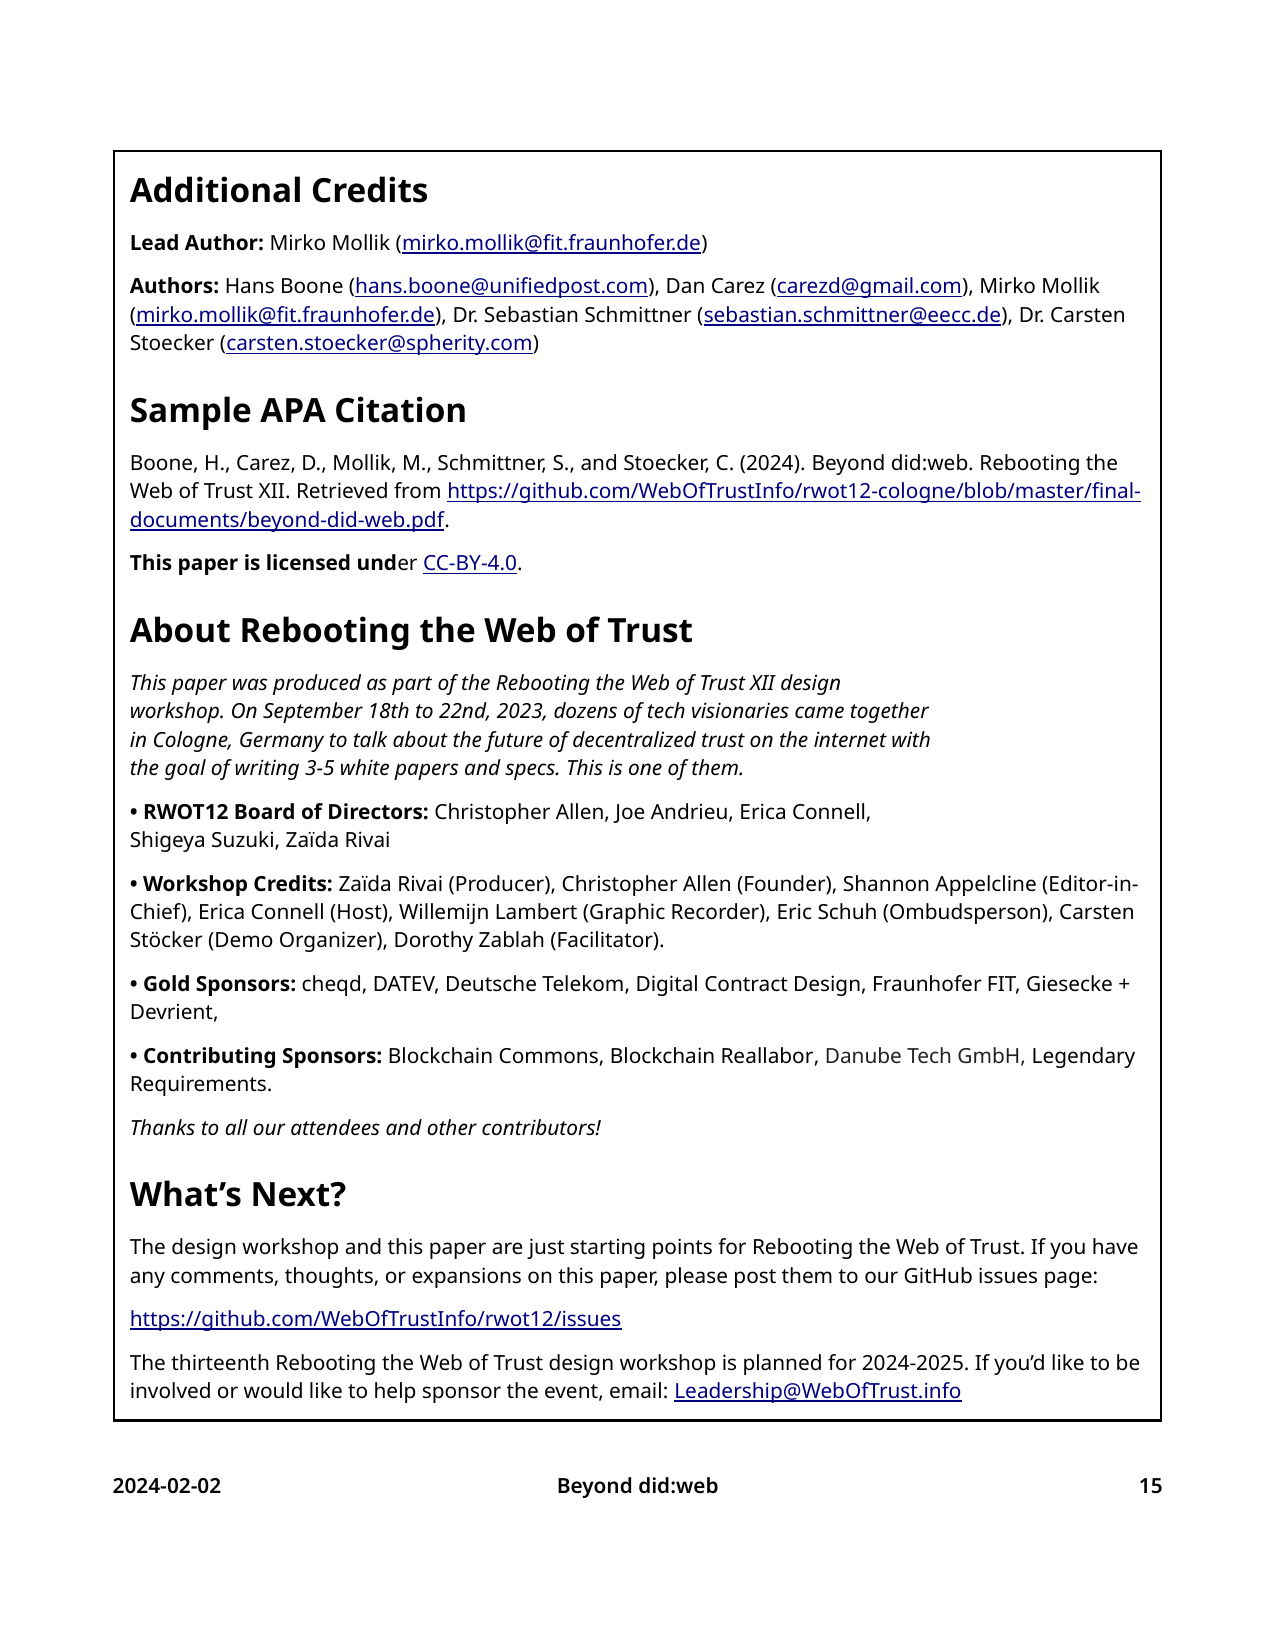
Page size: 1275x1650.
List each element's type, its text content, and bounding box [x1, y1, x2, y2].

text Boone, H., Carez, D., Mollik, M., Schmittner, S., and Stoecker, C. (2024). Beyond did:web. Rebooting the Web of Trust XII. Retrieved from https://github.com/WebOfTrustInfo/rwot12-cologne/blob/master/final-documents/beyond-did-web.pdf. [115, 431, 1160, 531]
text • Workshop Credits: Zaïda Rivai (Producer), Christopher Allen (Founder), Shannon Appelcline (Editor-in-Chief), Erica Connell (Host), Willemijn Lambert (Graphic Recorder), Eric Schuh (Ombudsperson), Carsten Stöcker (Demo Organizer), Dorothy Zablah (Facilitator). [115, 852, 1160, 952]
text • RWOT12 Board of Directors: Christopher Allen, Joe Andrieu, Erica Connell, Shigeya Suzuki, Zaïda Rivai [115, 780, 1160, 852]
text This paper is licensed under CC-BY-4.0. [115, 531, 1160, 577]
text • Contributing Sponsors: Blockchain Commons, Blockchain Reallabor, Danube Tech GmbH, Legendary Requirements. [115, 1024, 1160, 1096]
text • Gold Sponsors: cheqd, DATEV, Deutsche Telekom, Digital Contract Design, Fraunhofer FIT, Giesecke + Devrient, [115, 952, 1160, 1024]
subtitle Additional Credits [115, 152, 1160, 211]
subtitle About Rebooting the Web of Trust [115, 590, 1160, 651]
text Authors: Hans Boone (hans.boone@unifiedpost.com), Dan Carez (carezd@gmail.com), Mirko Mollik (mirko.mollik@fit.fraunhofer.de), Dr. Sebastian Schmittner (sebastian.schmittner@eecc.de), Dr. Carsten Stoecker (carsten.stoecker@spherity.com) [115, 254, 1160, 357]
text This paper was produced as part of the Rebooting the Web of Trust XII design workshop. On September 18th to 22nd, 2023, dozens of tech visionaries came together in Cologne, Germany to talk about the future of decentralized trust on the internet with the goal of writing 3-5 white papers and specs. This is one of them. [115, 651, 1160, 780]
text https://github.com/WebOfTrustInfo/rwot12/issues [115, 1287, 1160, 1331]
subtitle What’s Next? [115, 1154, 1160, 1215]
text The design workshop and this paper are just starting points for Rebooting the Web of Trust. If you have any comments, thoughts, or expansions on this paper, please post them to our GitHub issues page: [115, 1215, 1160, 1287]
text The thirteenth Rebooting the Web of Trust design workshop is planned for 2024-2025. If you’d like to be involved or would like to help sponsor the event, email: Leadership@WebOfTrust.info [115, 1331, 1160, 1419]
text Thanks to all our attendees and other contributors! [115, 1096, 1160, 1141]
text Lead Author: Mirko Mollik (mirko.mollik@fit.fraunhofer.de) [115, 211, 1160, 254]
subtitle Sample APA Citation [115, 370, 1160, 431]
